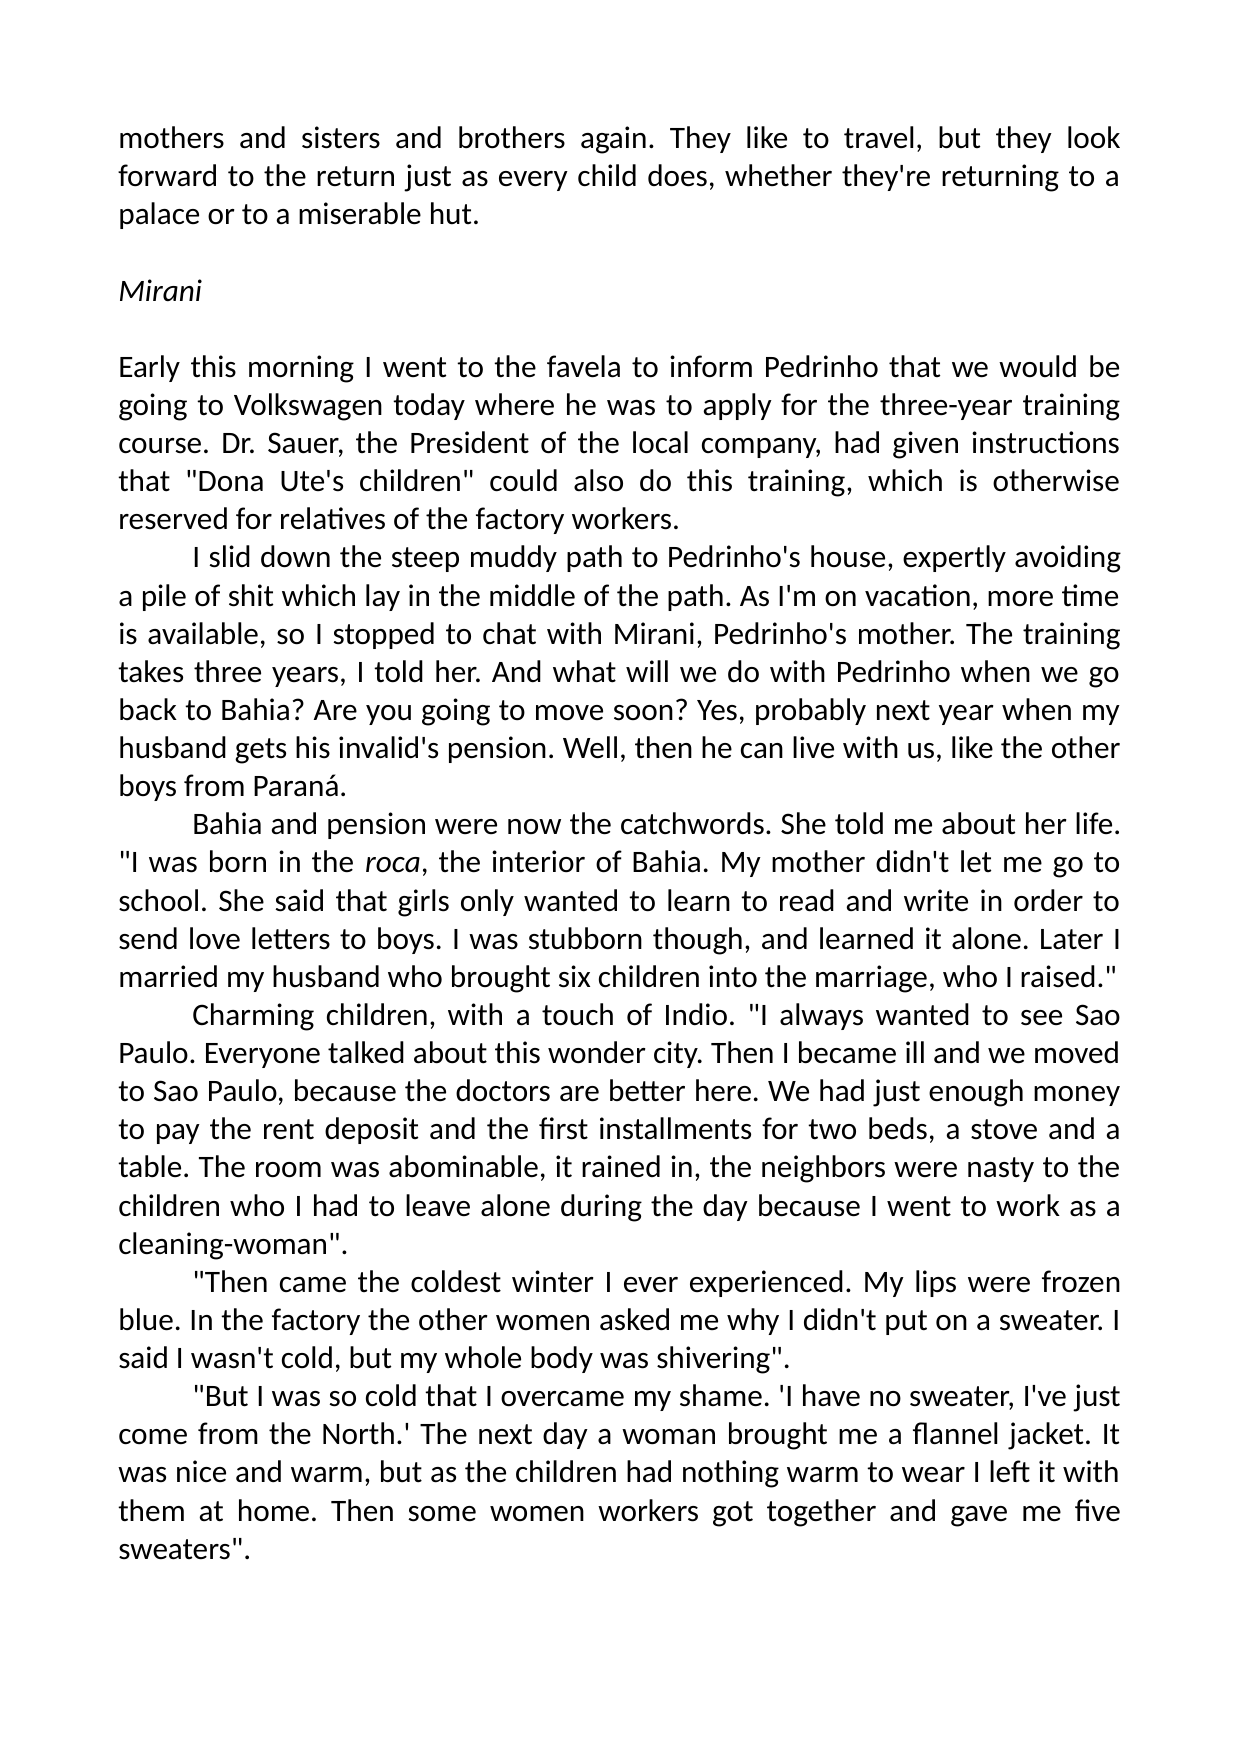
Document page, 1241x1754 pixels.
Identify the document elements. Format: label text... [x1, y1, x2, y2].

text Early this morning I went to the favela to inform Pedrinho that we would be going to Volkswagen today where he was to apply for the three-year training course. Dr. Sauer, the President of the local company, had given instructions that "Dona Ute's children" could also do this training, which is otherwise reserved for relatives of the factory workers. [118, 347, 1122, 537]
text I slid down the steep muddy path to Pedrinho's house, expertly avoiding a pile of shit which lay in the middle of the path. As I'm on vacation, more time is available, so I stopped to chat with Mirani, Pedrinho's mother. The training takes three years, I told her. And what will we do with Pedrinho when we go back to Bahia? Are you going to move soon? Yes, probably next year when my husband gets his invalid's pension. Well, then he can live with us, like the other boys from Paraná. [118, 537, 1122, 804]
text "Then came the coldest winter I ever experienced. My lips were frozen blue. In the factory the other women asked me why I didn't put on a sweater. I said I wasn't cold, but my whole body was shivering". [118, 1262, 1122, 1376]
text Charming children, with a touch of Indio. "I always wanted to see Sao Paulo. Everyone talked about this wonder city. Then I became ill and we moved to Sao Paulo, because the doctors are better here. We had just enough money to pay the rent deposit and the first installments for two beds, a stove and a table. The room was abominable, it rained in, the neighbors were nasty to the children who I had to leave alone during the day because I went to work as a cleaning-woman". [118, 995, 1122, 1262]
text Bahia and pension were now the catchwords. She told me about her life. "I was born in the roca, the interior of Bahia. My mother didn't let me go to school. She said that girls only wanted to learn to read and write in order to send love letters to boys. I was stubborn though, and learned it alone. Later I married my husband who brought six children into the marriage, who I raised." [118, 804, 1122, 995]
text mothers and sisters and brothers again. They like to travel, but they look forward to the return just as every child does, whether they're returning to a palace or to a miserable hut. [118, 118, 1122, 232]
text Mirani [118, 271, 1122, 309]
text "But I was so cold that I overcame my shame. 'I have no sweater, I've just come from the North.' The next day a woman brought me a flannel jacket. It was nice and warm, but as the children had nothing warm to wear I left it with them at home. Then some women workers got together and gave me five sweaters". [118, 1376, 1122, 1567]
